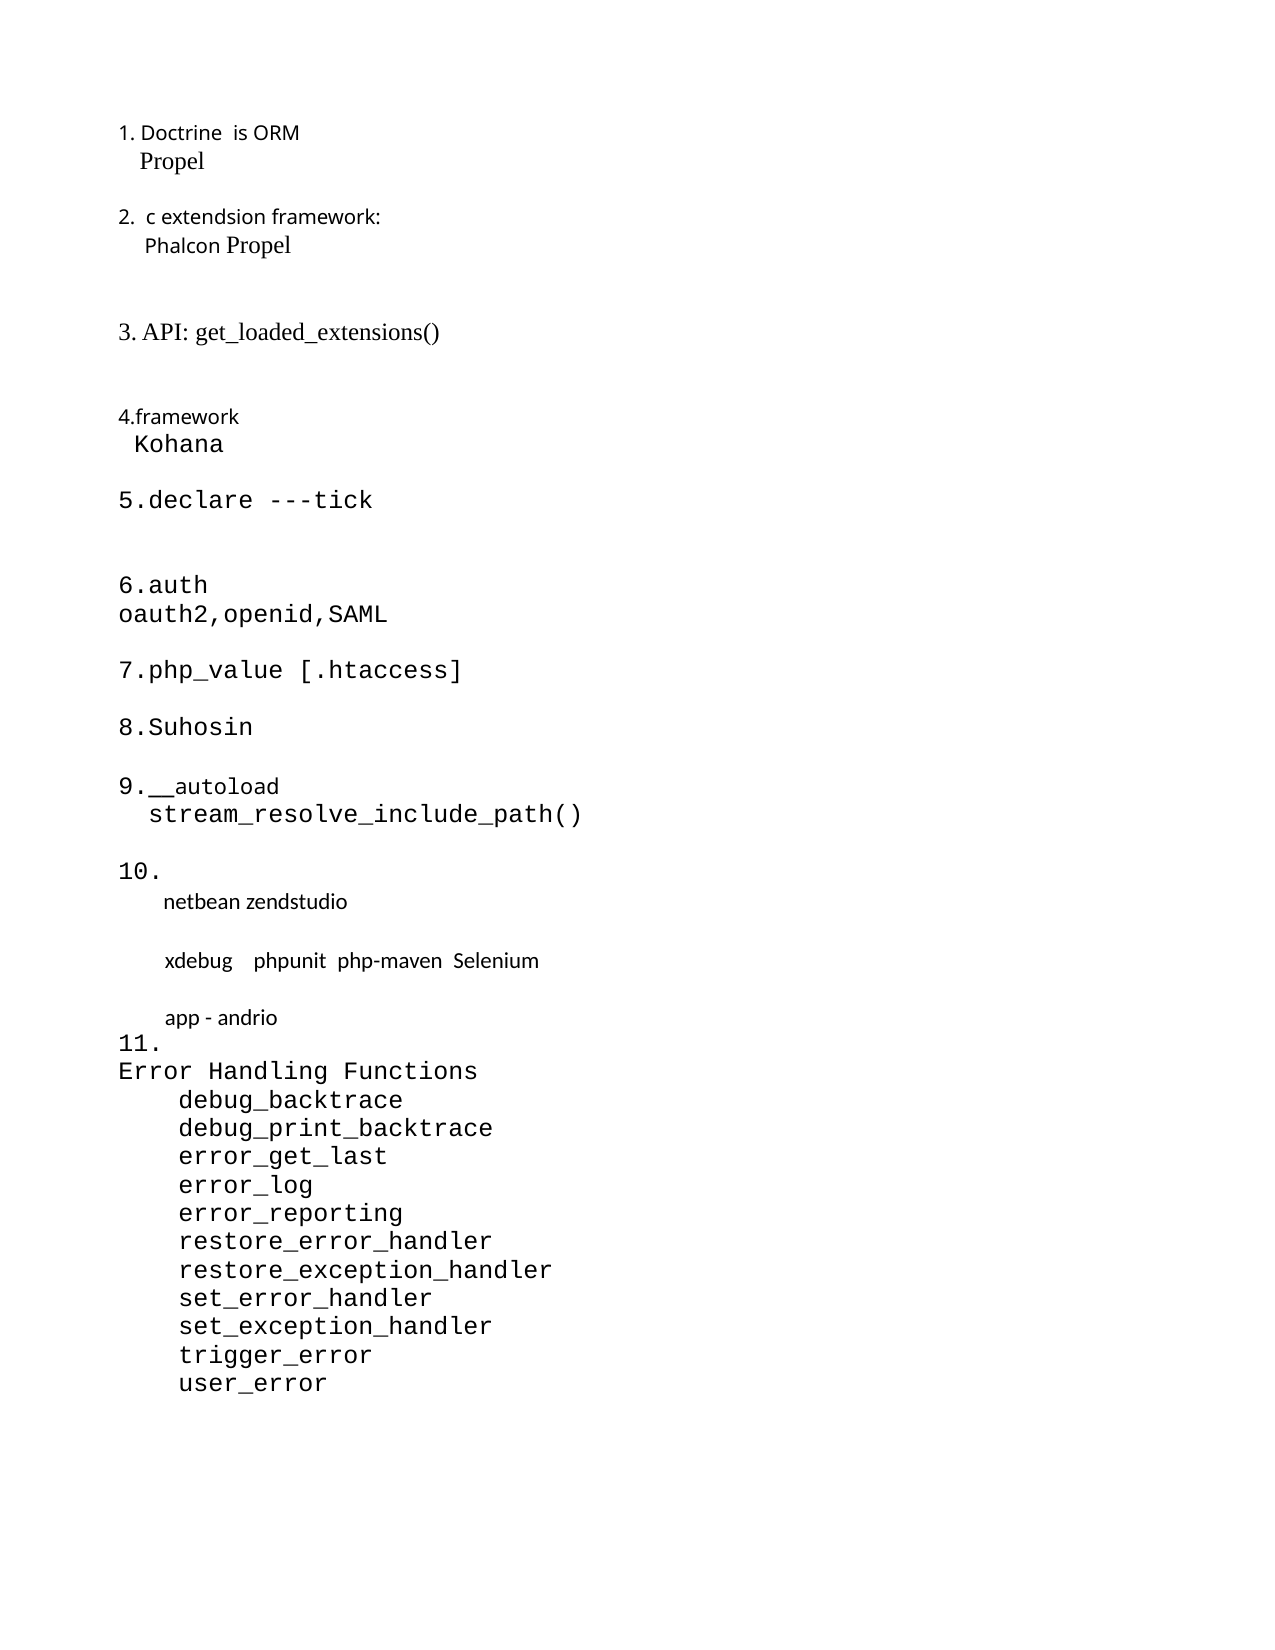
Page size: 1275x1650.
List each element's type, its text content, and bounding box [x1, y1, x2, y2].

text Error Handling Functions [118, 1059, 1157, 1087]
text 7.php_value [.htaccess] [118, 658, 1157, 686]
text 11. [118, 1031, 1157, 1059]
text stream_resolve_include_path() [118, 802, 1157, 830]
text 9.__autoload [118, 771, 1157, 802]
text 10. [118, 859, 1157, 887]
text 2. c extendsion framework: [118, 203, 1157, 231]
text oauth2,openid,SAML [118, 601, 1157, 629]
text Propel [118, 146, 1157, 175]
text Kohana [118, 430, 1157, 459]
text error_​get_​last [118, 1144, 1157, 1172]
text user_​error [118, 1371, 1157, 1399]
text 1. Doctrine is ORM [118, 118, 1157, 146]
text restore_​error_​handler [118, 1229, 1157, 1257]
text debug_​print_​backtrace [118, 1116, 1157, 1144]
text 5.declare ---tick [118, 488, 1157, 516]
text Phalcon Propel [118, 231, 1157, 260]
text netbean zendstudio [118, 887, 1157, 917]
text debug_​backtrace [118, 1087, 1157, 1116]
text 8.Suhosin [118, 714, 1157, 743]
text error_​log [118, 1172, 1157, 1201]
text error_​reporting [118, 1201, 1157, 1229]
text restore_​exception_​handler [118, 1257, 1157, 1286]
text set_​exception_​handler [118, 1314, 1157, 1342]
text app - andrio [118, 1002, 1157, 1031]
text 3. API: get_loaded_extensions() [118, 317, 1157, 346]
text 4.framework [118, 402, 1157, 430]
text set_​error_​handler [118, 1286, 1157, 1314]
text xdebug phpunit php-maven Selenium [118, 946, 1157, 974]
text 6.auth [118, 573, 1157, 601]
text trigger_​error [118, 1342, 1157, 1371]
